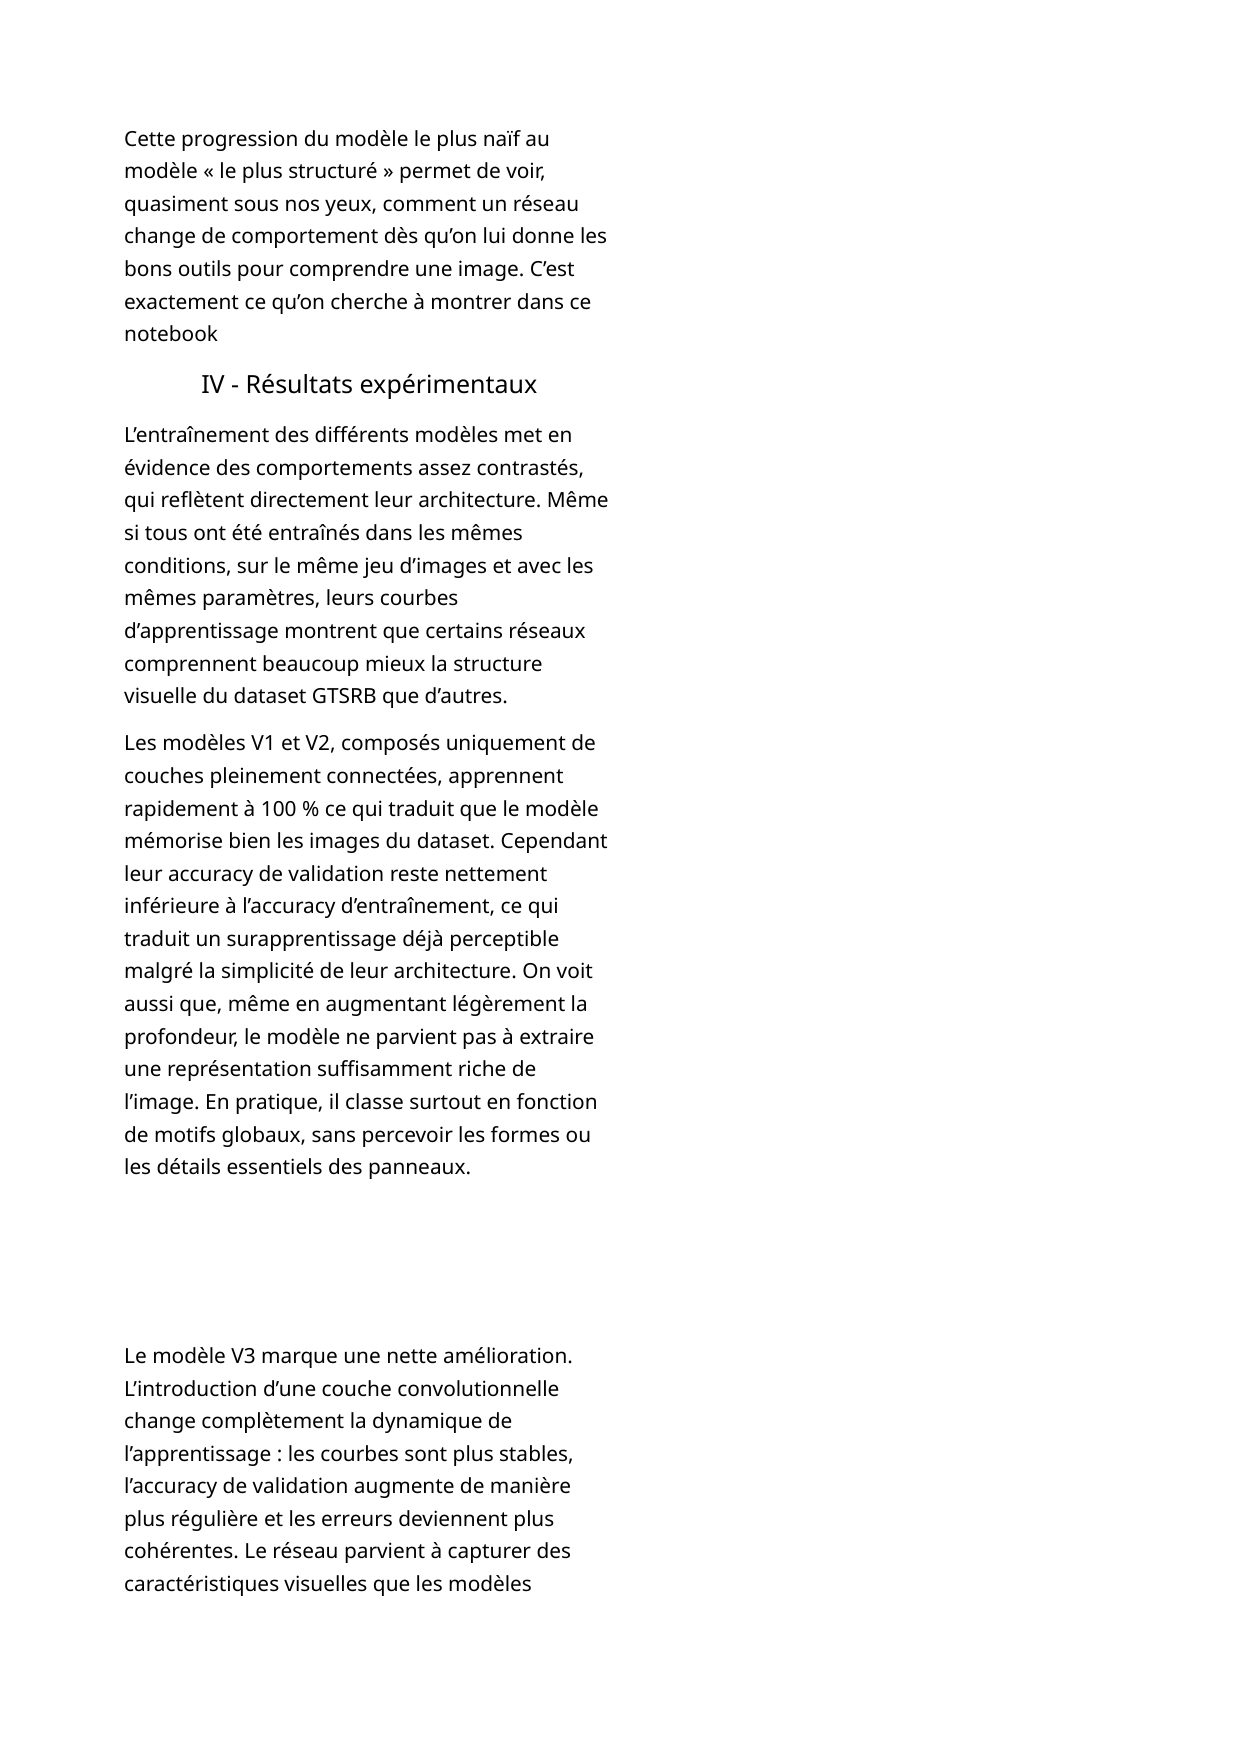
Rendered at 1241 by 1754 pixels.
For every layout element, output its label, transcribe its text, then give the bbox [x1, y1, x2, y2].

table_header [620, 118, 1122, 1603]
table_header Cette progression du modèle le plus naïf au modèle « le plus structuré » permet de voir, quasiment sous nos yeux, comment un réseau change de comportement dès qu’on lui donne les bons outils pour comprendre une image. C’est exactement ce qu’on cherche à montrer dans ce notebook IV - Résultats expérimentaux L’entraînement des différents modèles met en évidence des comportements assez contrastés, qui reflètent directement leur architecture. Même si tous ont été entraînés dans les mêmes conditions, sur le même jeu d’images et avec les mêmes paramètres, leurs courbes d’apprentissage montrent que certains réseaux comprennent beaucoup mieux la structure visuelle du dataset GTSRB que d’autres. Les modèles V1 et V2, composés uniquement de couches pleinement connectées, apprennent rapidement à 100 % ce qui traduit que le modèle mémorise bien les images du dataset. Cependant leur accuracy de validation reste nettement inférieure à l’accuracy d’entraînement, ce qui traduit un surapprentissage déjà perceptible malgré la simplicité de leur architecture. On voit aussi que, même en augmentant légèrement la profondeur, le modèle ne parvient pas à extraire une représentation suffisamment riche de l’image. En pratique, il classe surtout en fonction de motifs globaux, sans percevoir les formes ou les détails essentiels des panneaux. Le modèle V3 marque une nette amélioration. L’introduction d’une couche convolutionnelle change complètement la dynamique de l’apprentissage : les courbes sont plus stables, l’accuracy de validation augmente de manière plus régulière et les erreurs deviennent plus cohérentes. Le réseau parvient à capturer des caractéristiques visuelles que les modèles [118, 118, 620, 1603]
